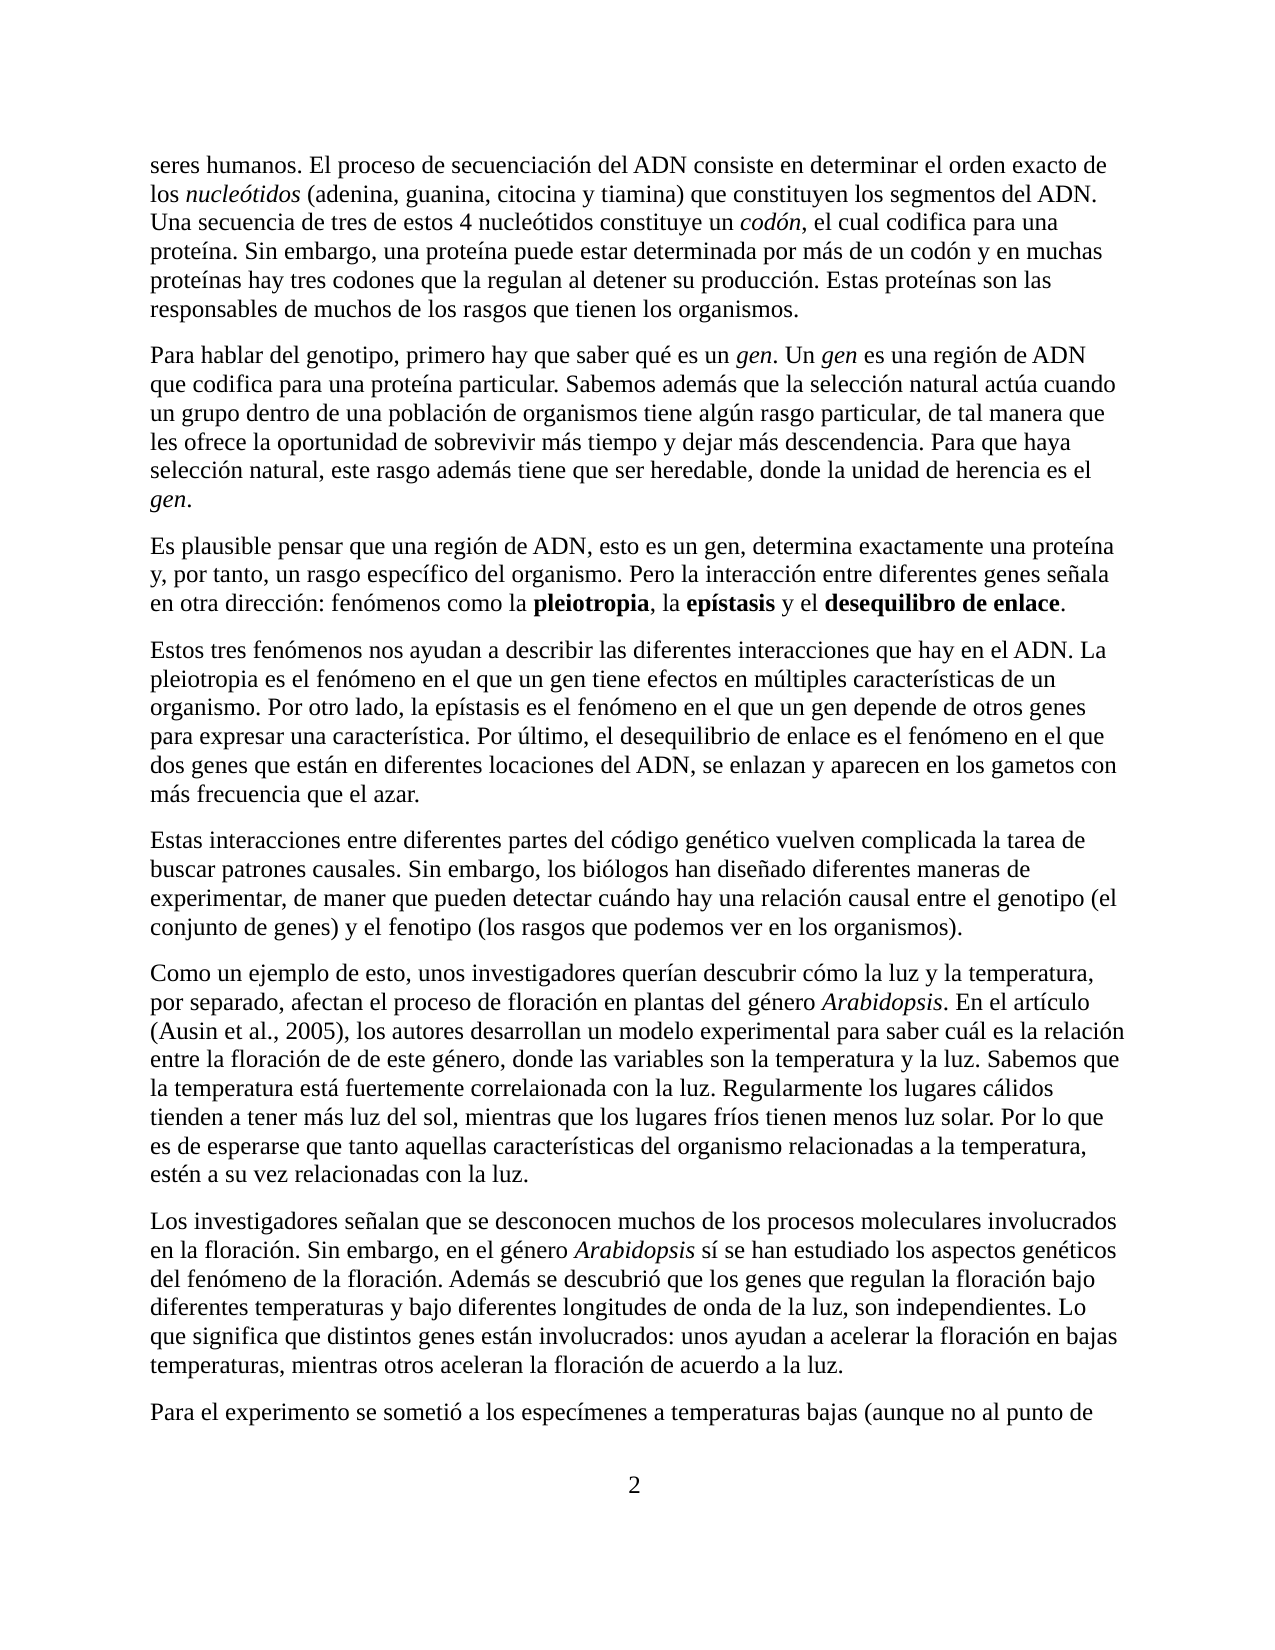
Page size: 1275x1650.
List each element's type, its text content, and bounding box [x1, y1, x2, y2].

text Es plausible pensar que una región de ADN, esto es un gen, determina exactamente una proteína y, por tanto, un rasgo específico del organismo. Pero la interacción entre diferentes genes señala en otra dirección: fenómenos como la pleiotropia, la epístasis y el desequilibro de enlace. [150, 531, 1125, 617]
text Estas interacciones entre diferentes partes del código genético vuelven complicada la tarea de buscar patrones causales. Sin embargo, los biólogos han diseñado diferentes maneras de experimentar, de maner que pueden detectar cuándo hay una relación causal entre el genotipo (el conjunto de genes) y el fenotipo (los rasgos que podemos ver en los organismos). [150, 825, 1125, 940]
text Como un ejemplo de esto, unos investigadores querían descubrir cómo la luz y la temperatura, por separado, afectan el proceso de floración en plantas del género Arabidopsis. En el artículo (Ausin et al., 2005), los autores desarrollan un modelo experimental para saber cuál es la relación entre la floración de de este género, donde las variables son la temperatura y la luz. Sabemos que la temperatura está fuertemente correlaionada con la luz. Regularmente los lugares cálidos tienden a tener más luz del sol, mientras que los lugares fríos tienen menos luz solar. Por lo que es de esperarse que tanto aquellas características del organismo relacionadas a la temperatura, estén a su vez relacionadas con la luz. [150, 958, 1125, 1188]
text Para el experimento se sometió a los especímenes a temperaturas bajas (aunque no al punto de [150, 1397, 1125, 1425]
text Estos tres fenómenos nos ayudan a describir las diferentes interacciones que hay en el ADN. La pleiotropia es el fenómeno en el que un gen tiene efectos en múltiples características de un organismo. Por otro lado, la epístasis es el fenómeno en el que un gen depende de otros genes para expresar una característica. Por último, el desequilibrio de enlace es el fenómeno en el que dos genes que están en diferentes locaciones del ADN, se enlazan y aparecen en los gametos con más frecuencia que el azar. [150, 635, 1125, 807]
text Para hablar del genotipo, primero hay que saber qué es un gen. Un gen es una región de ADN que codifica para una proteína particular. Sabemos además que la selección natural actúa cuando un grupo dentro de una población de organismos tiene algún rasgo particular, de tal manera que les ofrece la oportunidad de sobrevivir más tiempo y dejar más descendencia. Para que haya selección natural, este rasgo además tiene que ser heredable, donde la unidad de herencia es el gen. [150, 340, 1125, 513]
text Los investigadores señalan que se desconocen muchos de los procesos moleculares involucrados en la floración. Sin embargo, en el género Arabidopsis sí se han estudiado los aspectos genéticos del fenómeno de la floración. Además se descubrió que los genes que regulan la floración bajo diferentes temperaturas y bajo diferentes longitudes de onda de la luz, son independientes. Lo que significa que distintos genes están involucrados: unos ayudan a acelerar la floración en bajas temperaturas, mientras otros aceleran la floración de acuerdo a la luz. [150, 1206, 1125, 1379]
text seres humanos. El proceso de secuenciación del ADN consiste en determinar el orden exacto de los nucleótidos (adenina, guanina, citocina y tiamina) que constituyen los segmentos del ADN. Una secuencia de tres de estos 4 nucleótidos constituye un codón, el cual codifica para una proteína. Sin embargo, una proteína puede estar determinada por más de un codón y en muchas proteínas hay tres codones que la regulan al detener su producción. Estas proteínas son las responsables de muchos de los rasgos que tienen los organismos. [150, 150, 1125, 322]
